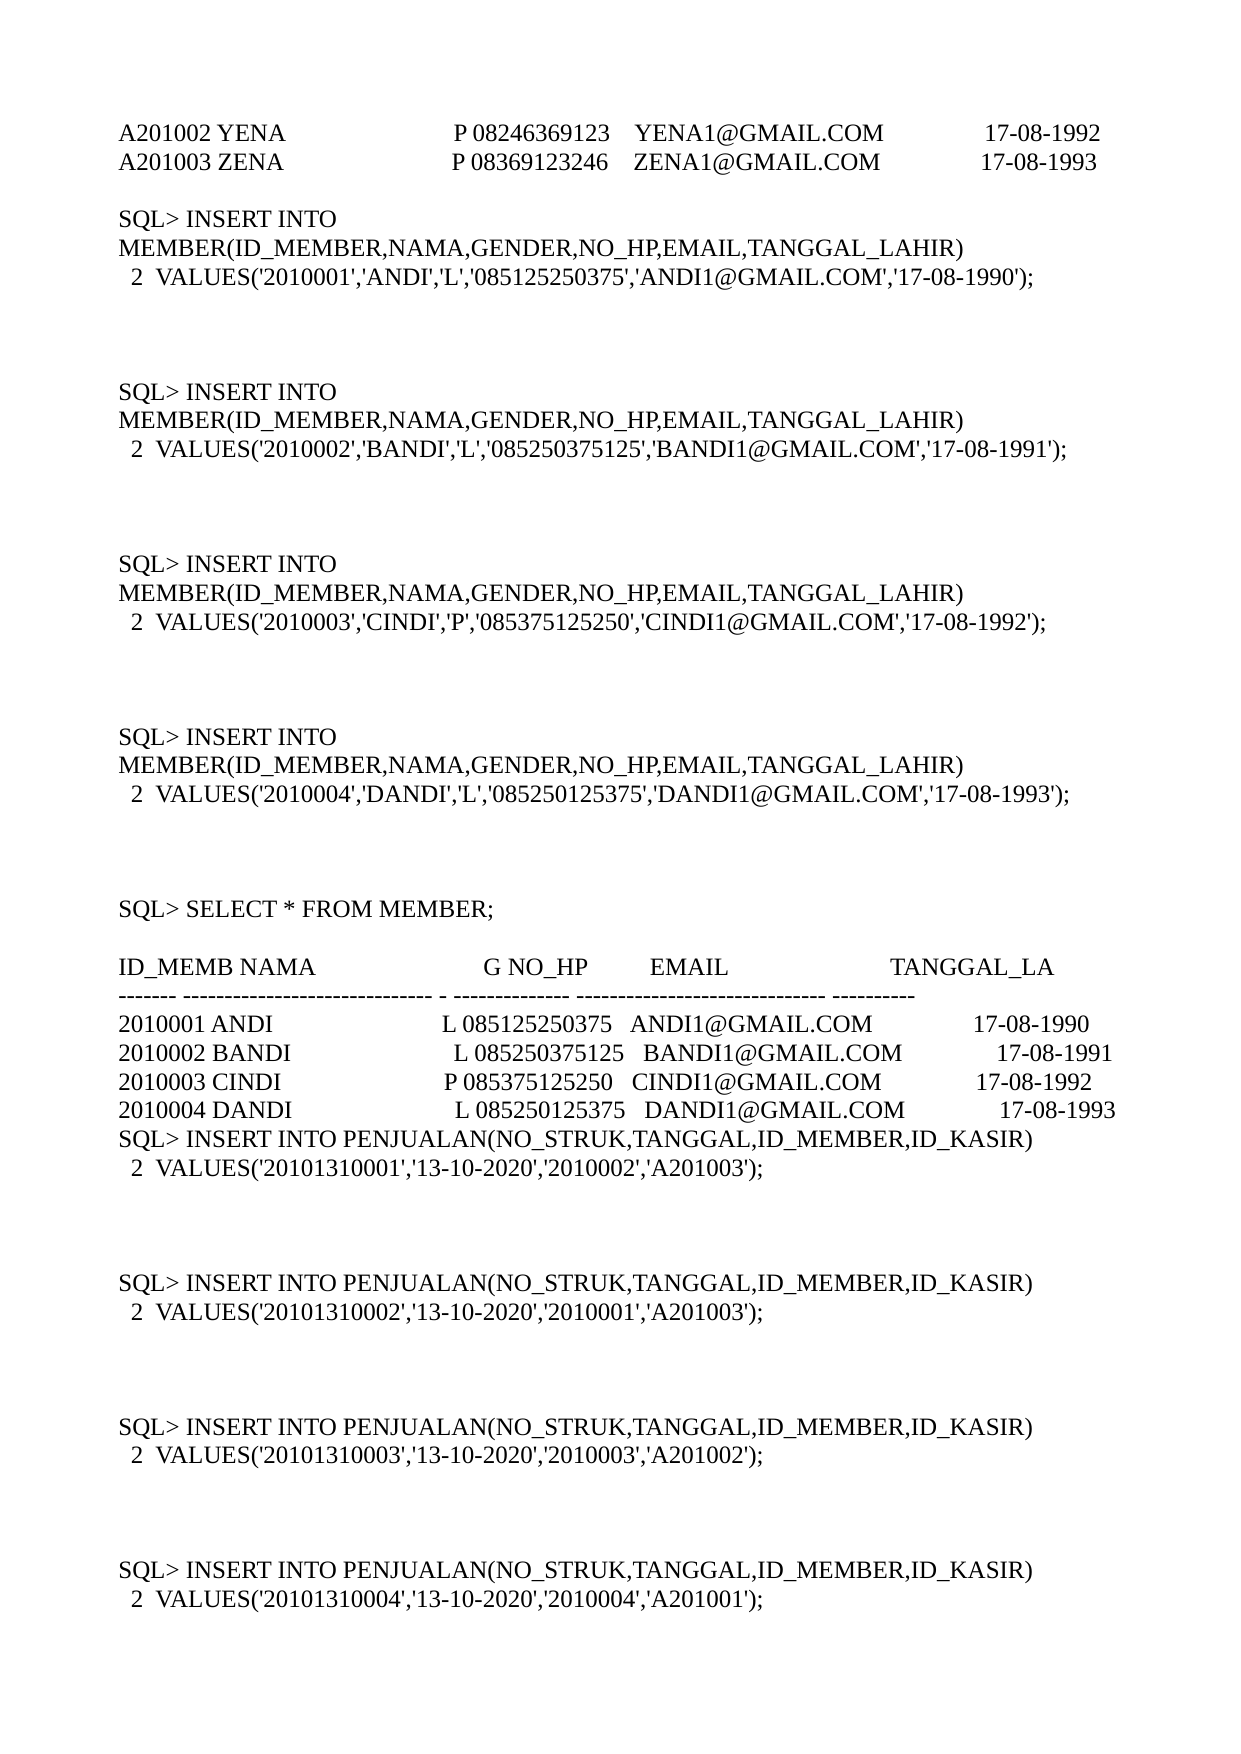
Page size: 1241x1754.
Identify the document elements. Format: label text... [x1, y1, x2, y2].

text 2 VALUES('2010002','BANDI','L','085250375125','BANDI1@GMAIL.COM','17-08-1991'); [118, 434, 1122, 463]
text SQL> SELECT * FROM MEMBER; [118, 894, 1122, 923]
text SQL> INSERT INTO PENJUALAN(NO_STRUK,TANGGAL,ID_MEMBER,ID_KASIR) [118, 1412, 1122, 1441]
text SQL> INSERT INTO PENJUALAN(NO_STRUK,TANGGAL,ID_MEMBER,ID_KASIR) [118, 1124, 1122, 1153]
text 2010002 BANDI L 085250375125 BANDI1@GMAIL.COM 17-08-1991 [118, 1038, 1122, 1067]
text 2 VALUES('20101310003','13-10-2020','2010003','A201002'); [118, 1441, 1122, 1469]
text SQL> INSERT INTO PENJUALAN(NO_STRUK,TANGGAL,ID_MEMBER,ID_KASIR) [118, 1268, 1122, 1297]
text 2010004 DANDI L 085250125375 DANDI1@GMAIL.COM 17-08-1993 [118, 1096, 1122, 1124]
text 2 VALUES('20101310001','13-10-2020','2010002','A201003'); [118, 1153, 1122, 1182]
text 2010003 CINDI P 085375125250 CINDI1@GMAIL.COM 17-08-1992 [118, 1067, 1122, 1096]
text 2 VALUES('20101310004','13-10-2020','2010004','A201001'); [118, 1584, 1122, 1613]
text SQL> INSERT INTO MEMBER(ID_MEMBER,NAMA,GENDER,NO_HP,EMAIL,TANGGAL_LAHIR) [118, 204, 1122, 262]
text ID_MEMB NAMA G NO_HP EMAIL TANGGAL_LA [118, 952, 1122, 981]
text SQL> INSERT INTO PENJUALAN(NO_STRUK,TANGGAL,ID_MEMBER,ID_KASIR) [118, 1556, 1122, 1584]
text 2 VALUES('2010003','CINDI','P','085375125250','CINDI1@GMAIL.COM','17-08-1992'); [118, 607, 1122, 636]
text 2010001 ANDI L 085125250375 ANDI1@GMAIL.COM 17-08-1990 [118, 1009, 1122, 1038]
text SQL> INSERT INTO MEMBER(ID_MEMBER,NAMA,GENDER,NO_HP,EMAIL,TANGGAL_LAHIR) [118, 377, 1122, 434]
text SQL> INSERT INTO MEMBER(ID_MEMBER,NAMA,GENDER,NO_HP,EMAIL,TANGGAL_LAHIR) [118, 549, 1122, 607]
text ------- ------------------------------ - -------------- ------------------------------ ---------- [118, 981, 1122, 1009]
text A201002 YENA P 08246369123 YENA1@GMAIL.COM 17-08-1992 [118, 118, 1122, 147]
text A201003 ZENA P 08369123246 ZENA1@GMAIL.COM 17-08-1993 [118, 147, 1122, 176]
text 2 VALUES('20101310002','13-10-2020','2010001','A201003'); [118, 1297, 1122, 1326]
text SQL> INSERT INTO MEMBER(ID_MEMBER,NAMA,GENDER,NO_HP,EMAIL,TANGGAL_LAHIR) [118, 722, 1122, 779]
text 2 VALUES('2010001','ANDI','L','085125250375','ANDI1@GMAIL.COM','17-08-1990'); [118, 262, 1122, 291]
text 2 VALUES('2010004','DANDI','L','085250125375','DANDI1@GMAIL.COM','17-08-1993'); [118, 779, 1122, 808]
